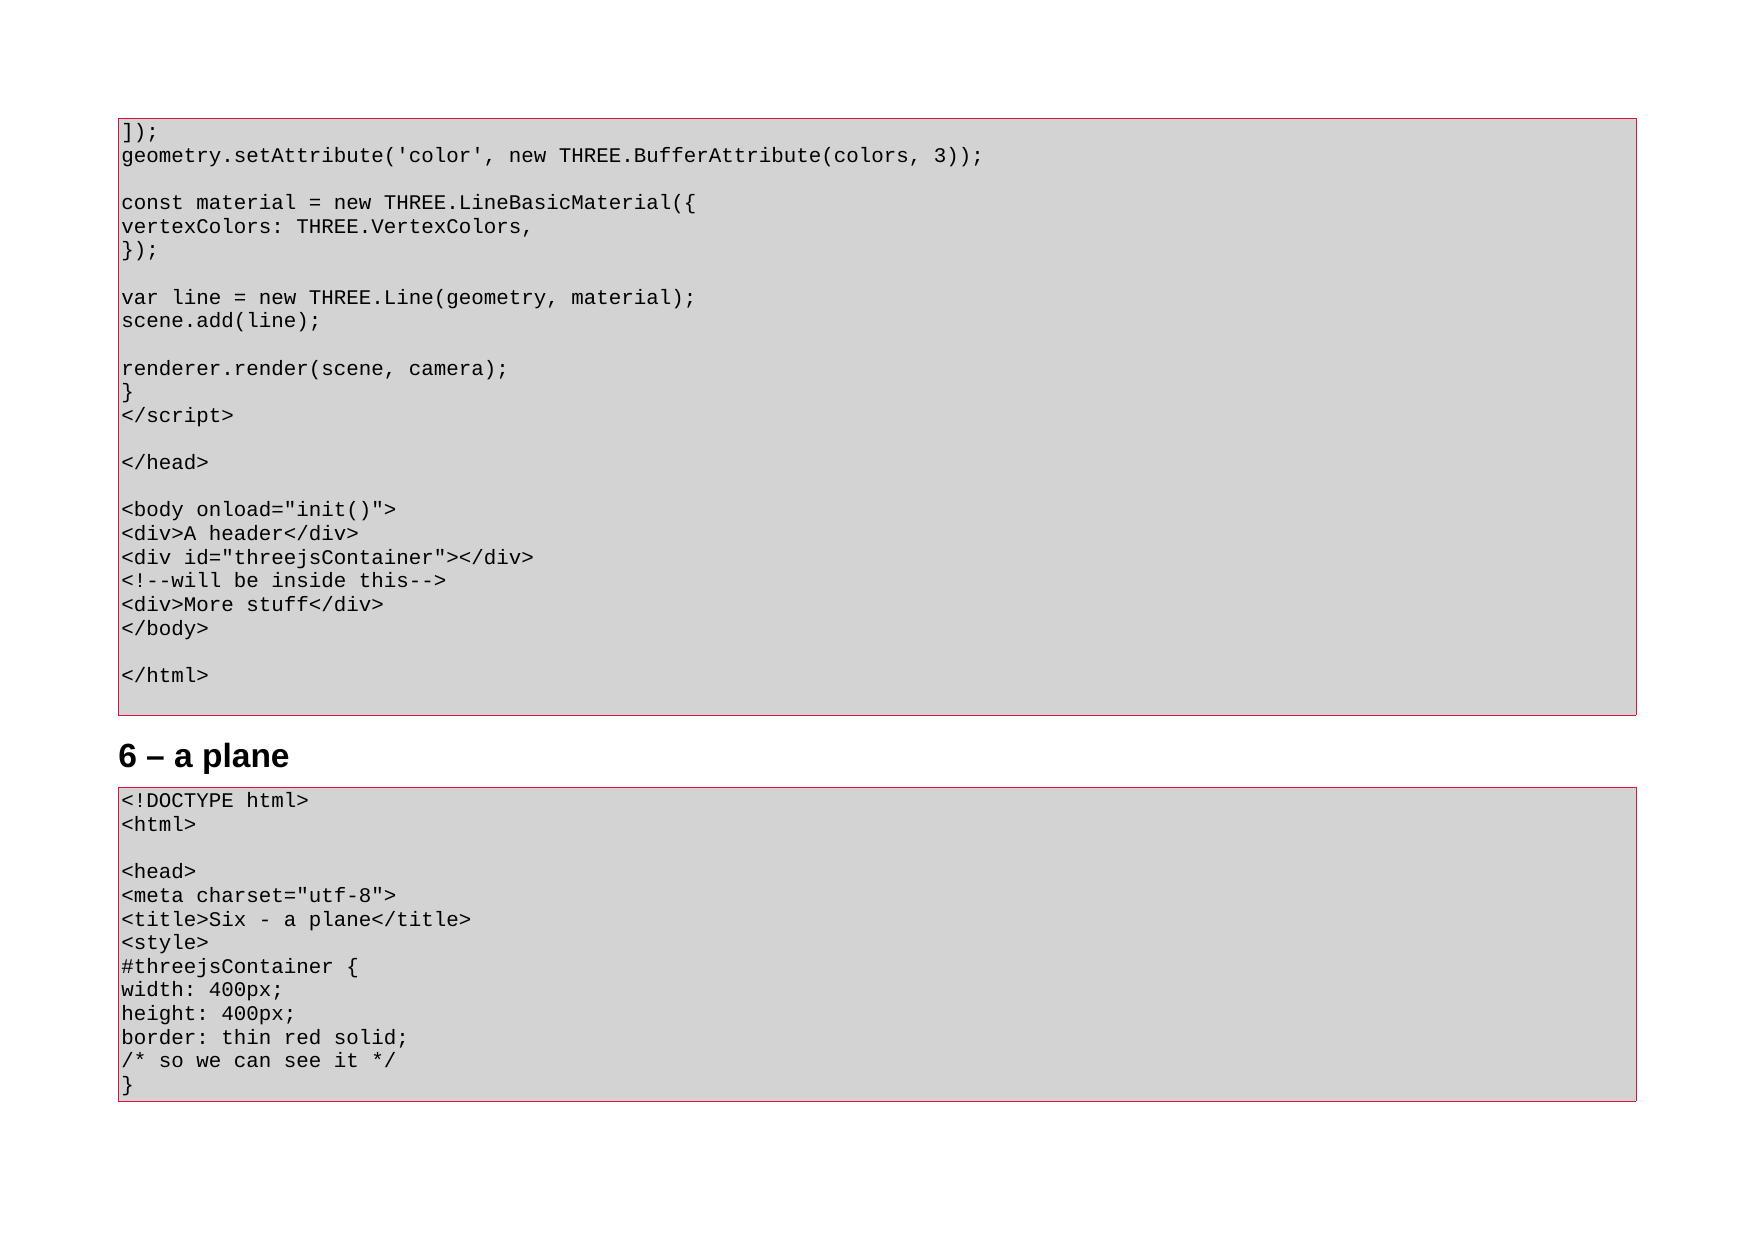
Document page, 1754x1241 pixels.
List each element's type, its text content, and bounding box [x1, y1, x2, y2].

text <div>A header</div> [119, 520, 1636, 544]
text const material = new THREE.LineBasicMaterial({ [119, 189, 1636, 213]
subtitle 6 – a plane [118, 736, 1636, 775]
text height: 400px; [119, 1000, 1636, 1024]
text vertexColors: THREE.VertexColors, [119, 213, 1636, 236]
text geometry.setAttribute('color', new THREE.BufferAttribute(colors, 3)); [119, 142, 1636, 165]
text <div id="threejsContainer"></div> [119, 544, 1636, 567]
text width: 400px; [119, 976, 1636, 1000]
text <meta charset="utf-8"> [119, 882, 1636, 906]
text </body> [119, 615, 1636, 638]
text } [119, 378, 1636, 402]
text renderer.render(scene, camera); [119, 354, 1636, 378]
text var line = new THREE.Line(geometry, material); [119, 284, 1636, 307]
text ]); [119, 119, 1636, 142]
text }); [119, 236, 1636, 260]
text border: thin red solid; [119, 1024, 1636, 1047]
text <!--will be inside this--> [119, 567, 1636, 591]
text </script> [119, 402, 1636, 426]
text <body onload="init()"> [119, 496, 1636, 520]
text </html> [119, 662, 1636, 686]
text #threejsContainer { [119, 953, 1636, 976]
text <style> [119, 929, 1636, 953]
text scene.add(line); [119, 307, 1636, 331]
text <head> [119, 858, 1636, 882]
text } [119, 1071, 1636, 1101]
text </head> [119, 449, 1636, 473]
text /* so we can see it */ [119, 1047, 1636, 1071]
text <!DOCTYPE html> [119, 788, 1636, 811]
text <div>More stuff</div> [119, 591, 1636, 615]
text <html> [119, 811, 1636, 834]
text <title>Six - a plane</title> [119, 906, 1636, 929]
